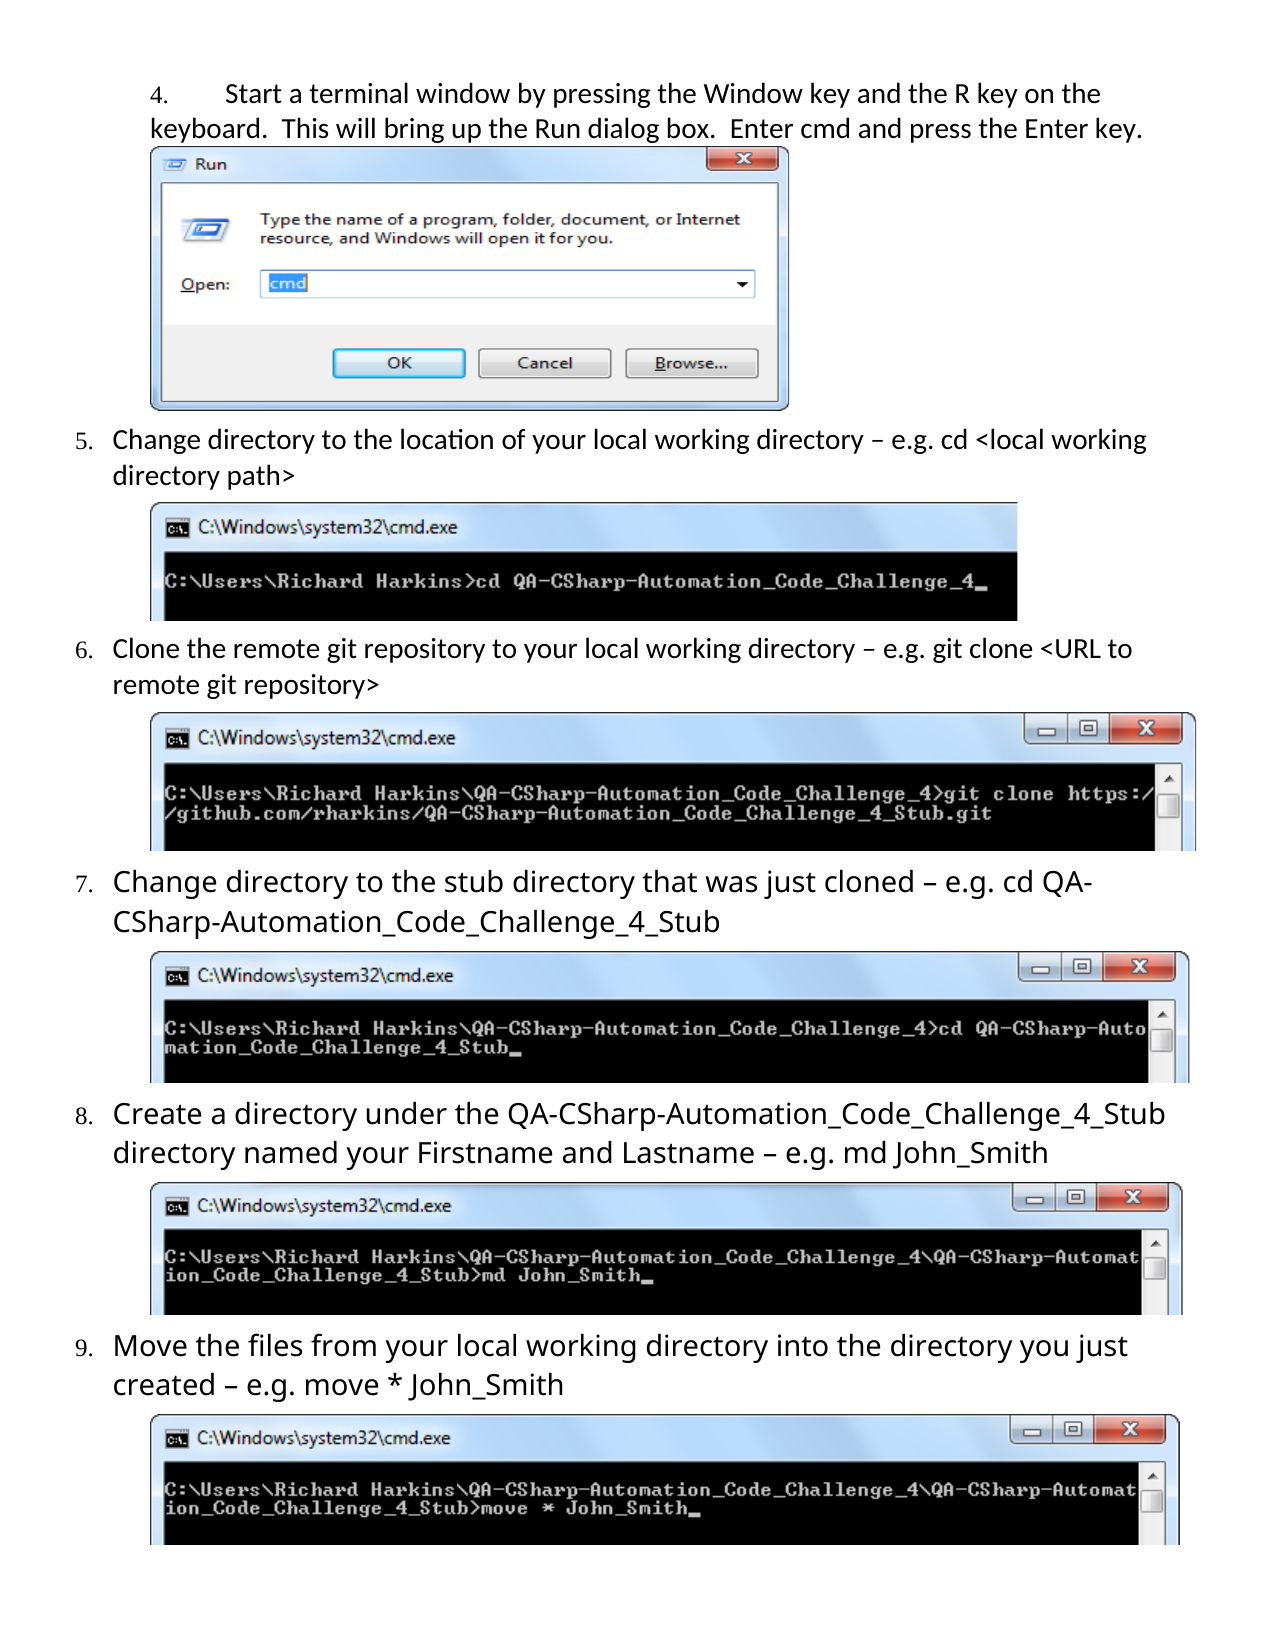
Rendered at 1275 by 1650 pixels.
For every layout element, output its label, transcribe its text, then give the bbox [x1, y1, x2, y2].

picture [150, 951, 1190, 1083]
list Change directory to the stub directory that was just cloned – e.g. cd QA-CSharp-Automation_Code_Challenge_4_Stub [75, 861, 1200, 941]
list Move the files from your local working directory into the directory you just created – e.g. move * John_Smith [75, 1325, 1200, 1404]
list Change directory to the location of your local working directory – e.g. cd <local working directory path> [75, 421, 1200, 492]
picture [150, 1414, 1180, 1545]
list Start a terminal window by pressing the Window key and the R key on the keyboard. This will bring up the Run dialog box. Enter cmd and press the Enter key. [150, 75, 1200, 411]
picture [150, 712, 1197, 851]
picture [150, 1182, 1183, 1315]
picture [150, 502, 1018, 621]
list Create a directory under the QA-CSharp-Automation_Code_Challenge_4_Stub directory named your Firstname and Lastname – e.g. md John_Smith [75, 1093, 1200, 1172]
picture [150, 146, 790, 411]
list Clone the remote git repository to your local working directory – e.g. git clone <URL to remote git repository> [75, 631, 1200, 702]
